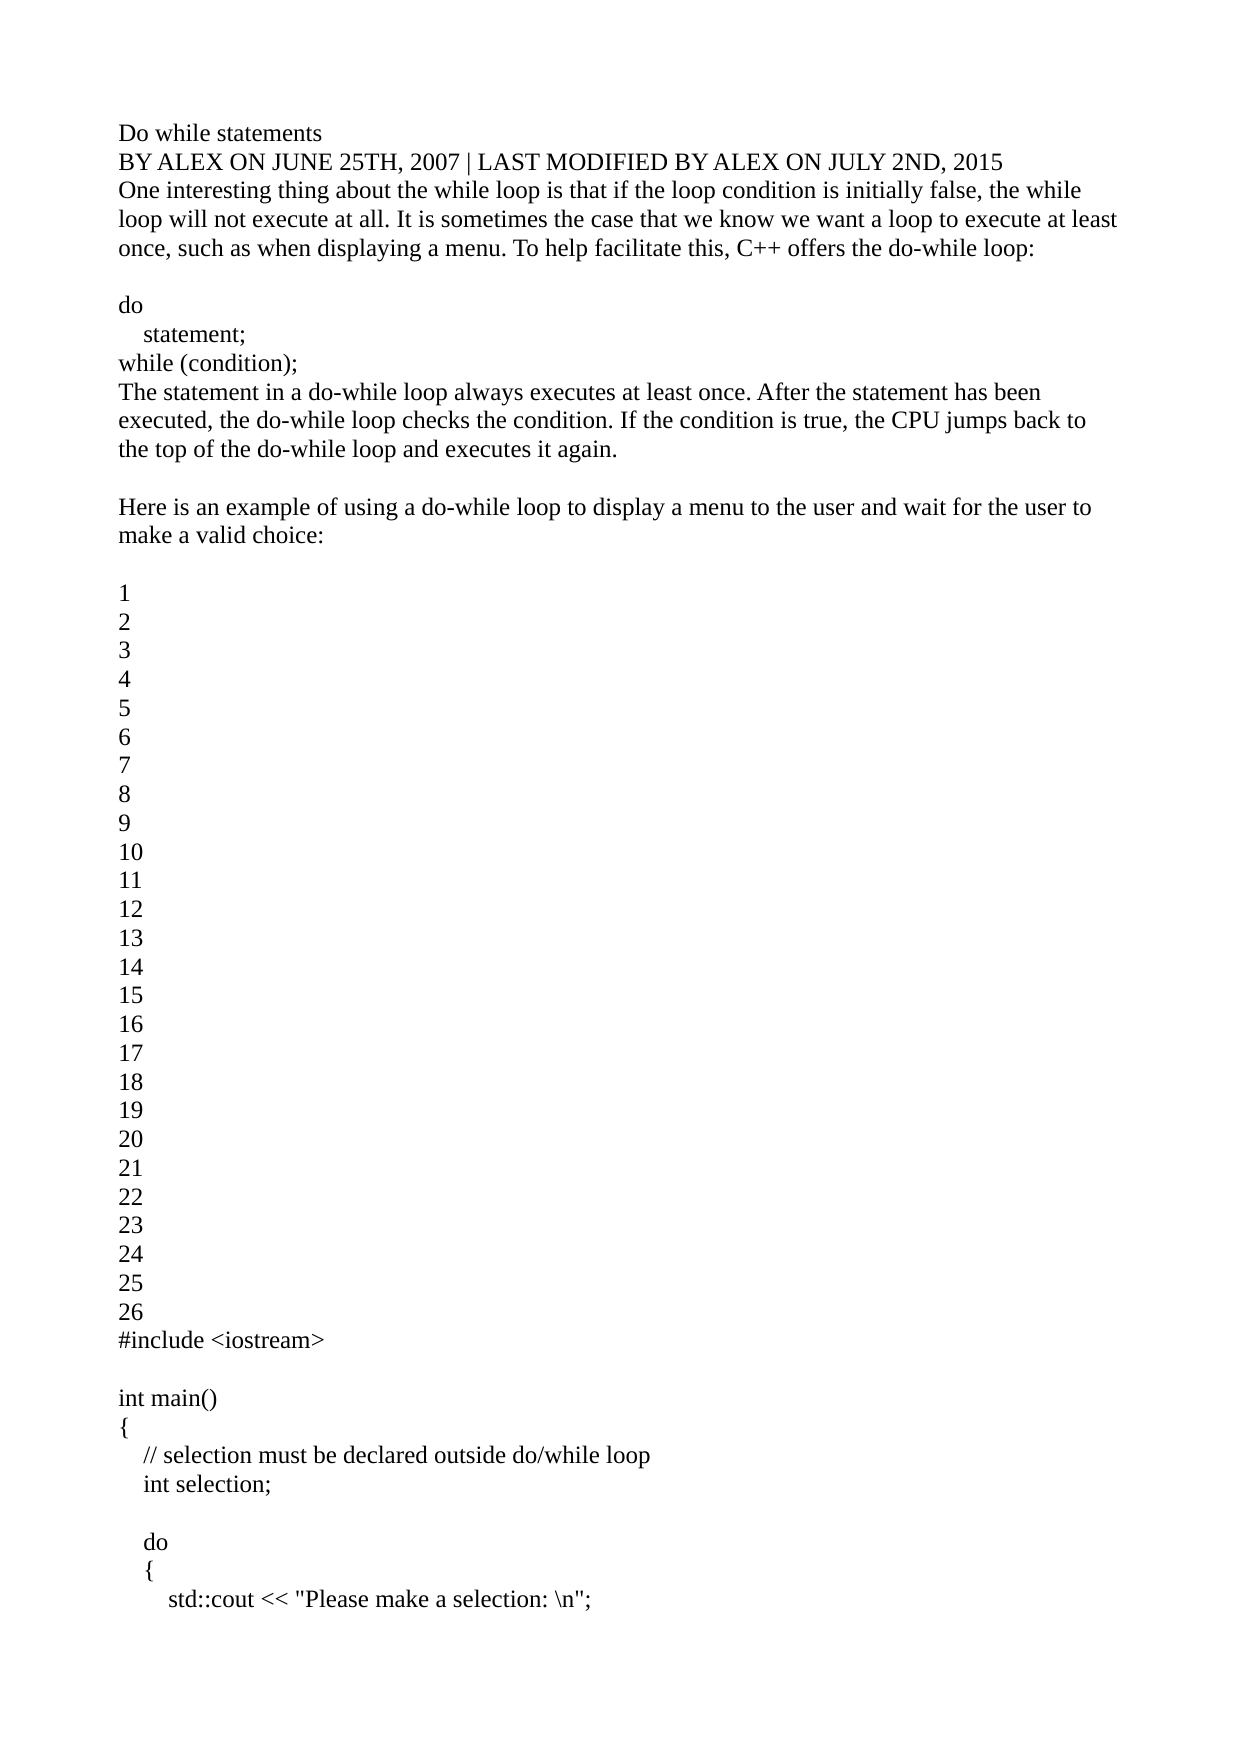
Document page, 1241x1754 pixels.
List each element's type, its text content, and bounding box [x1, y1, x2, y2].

text The statement in a do-while loop always executes at least once. After the statement has been executed, the do-while loop checks the condition. If the condition is true, the CPU jumps back to the top of the do-while loop and executes it again. [118, 377, 1122, 463]
text do [118, 1527, 1122, 1556]
text std::cout << "Please make a selection: \n"; [118, 1584, 1122, 1613]
text Here is an example of using a do-while loop to display a menu to the user and wait for the user to make a valid choice: [118, 492, 1122, 549]
text while (condition); [118, 348, 1122, 377]
text do [118, 291, 1122, 319]
text #include <iostream> [118, 1326, 1122, 1354]
text 10 [118, 837, 1122, 866]
text 9 [118, 808, 1122, 837]
text 3 [118, 636, 1122, 664]
text 11 [118, 866, 1122, 894]
text One interesting thing about the while loop is that if the loop condition is initially false, the while loop will not execute at all. It is sometimes the case that we know we want a loop to execute at least once, such as when displaying a menu. To help facilitate this, C++ offers the do-while loop: [118, 176, 1122, 262]
text 22 [118, 1182, 1122, 1211]
text 20 [118, 1124, 1122, 1153]
text 16 [118, 1009, 1122, 1038]
text 7 [118, 751, 1122, 779]
text int main() [118, 1383, 1122, 1412]
text 14 [118, 952, 1122, 981]
text // selection must be declared outside do/while loop [118, 1441, 1122, 1469]
text 5 [118, 693, 1122, 722]
text BY ALEX ON JUNE 25TH, 2007 | LAST MODIFIED BY ALEX ON JULY 2ND, 2015 [118, 147, 1122, 176]
text 8 [118, 779, 1122, 808]
text 17 [118, 1038, 1122, 1067]
text 12 [118, 894, 1122, 923]
text 19 [118, 1096, 1122, 1124]
text 6 [118, 722, 1122, 751]
text 2 [118, 607, 1122, 636]
text 23 [118, 1211, 1122, 1239]
text int selection; [118, 1469, 1122, 1498]
text 25 [118, 1268, 1122, 1297]
text 13 [118, 923, 1122, 952]
text 24 [118, 1239, 1122, 1268]
text 1 [118, 578, 1122, 607]
text 4 [118, 664, 1122, 693]
text { [118, 1556, 1122, 1584]
text { [118, 1412, 1122, 1441]
text 18 [118, 1067, 1122, 1096]
text 26 [118, 1297, 1122, 1326]
text 21 [118, 1153, 1122, 1182]
text Do while statements [118, 118, 1122, 147]
text 15 [118, 981, 1122, 1009]
text statement; [118, 319, 1122, 348]
